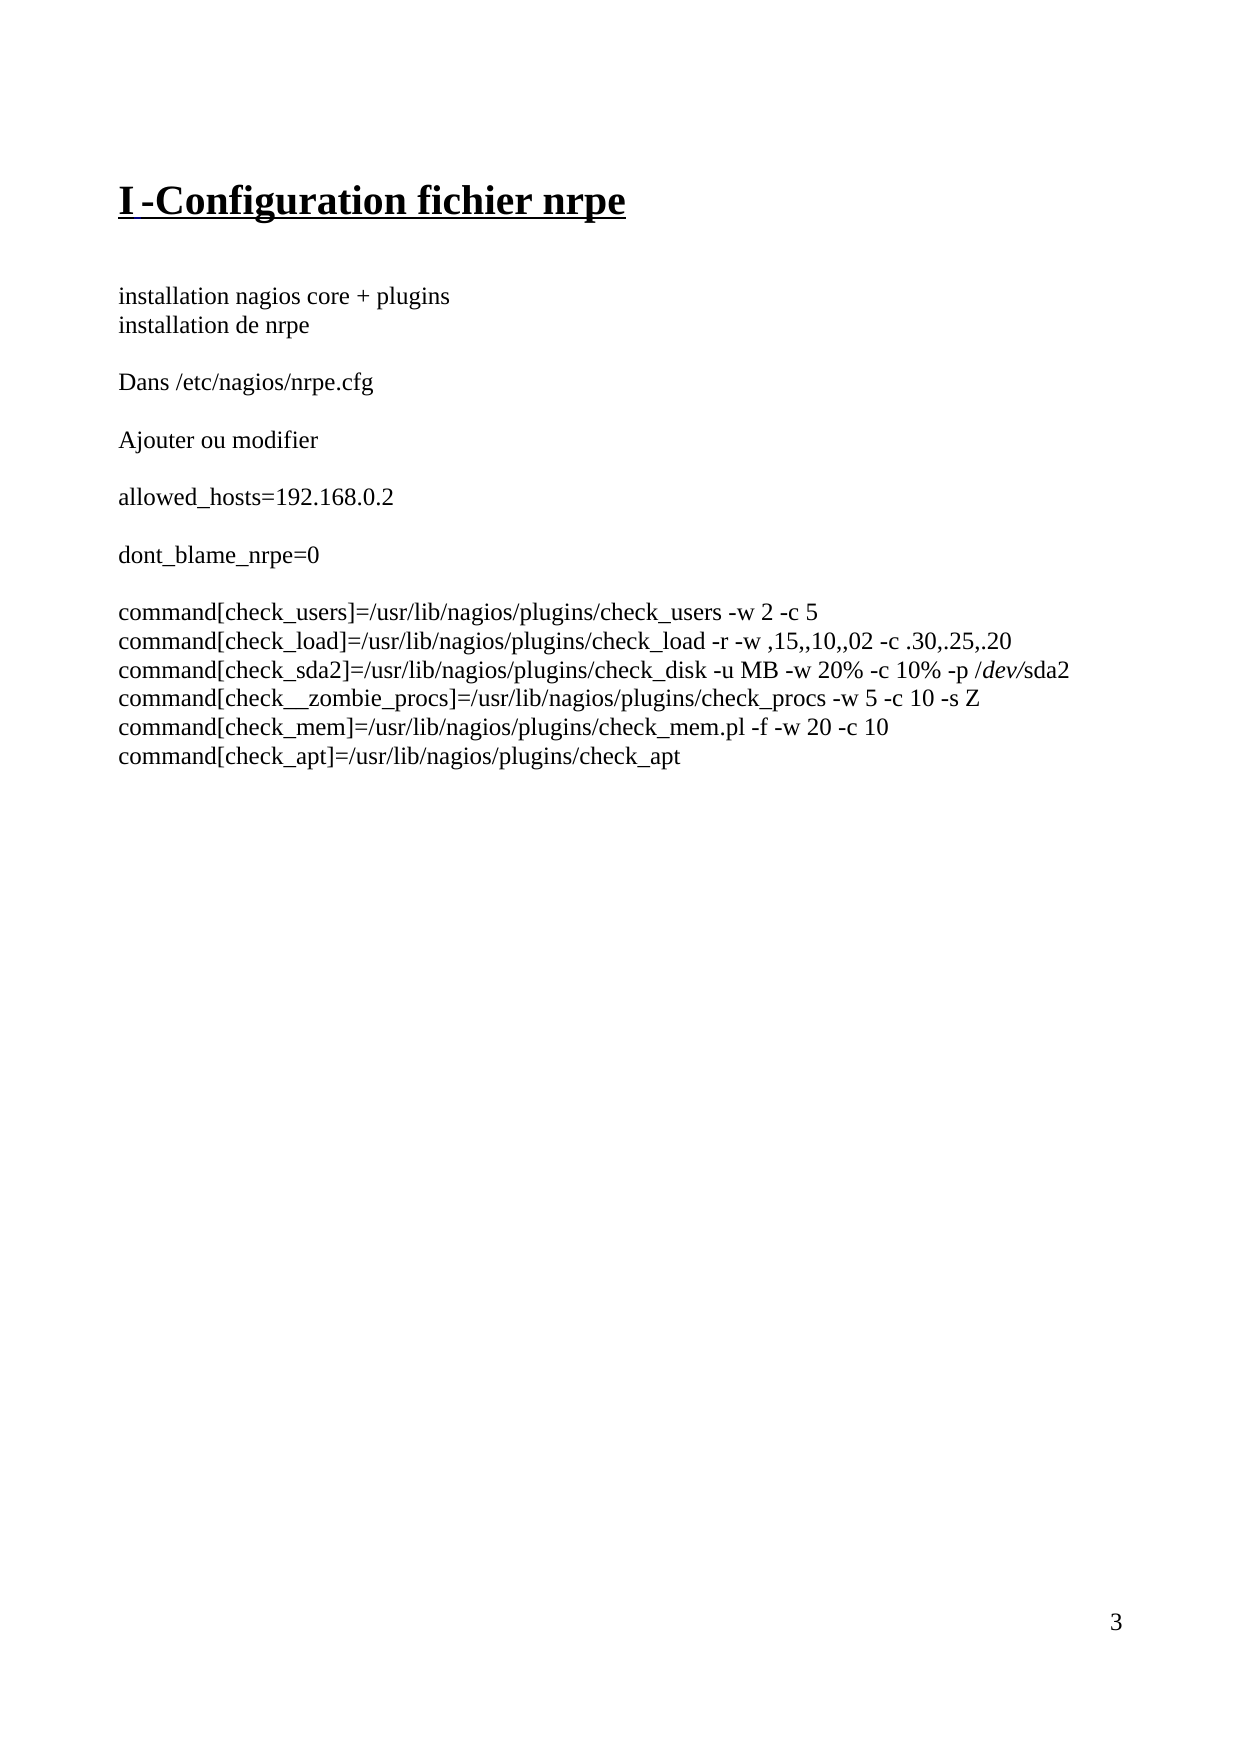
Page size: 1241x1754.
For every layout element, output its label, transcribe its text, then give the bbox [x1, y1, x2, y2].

text Dans /etc/nagios/nrpe.cfg [118, 367, 1122, 396]
text dont_blame_nrpe=0 [118, 540, 1122, 568]
text command[check_apt]=/usr/lib/nagios/plugins/check_apt [118, 741, 1122, 770]
text allowed_hosts=192.168.0.2 [118, 482, 1122, 511]
text command[check_mem]=/usr/lib/nagios/plugins/check_mem.pl -f -w 20 -c 10 [118, 712, 1122, 741]
text I -Configuration fichier nrpe [118, 176, 1122, 223]
text Ajouter ou modifier [118, 425, 1122, 453]
text command[check__zombie_procs]=/usr/lib/nagios/plugins/check_procs -w 5 -c 10 -s Z [118, 683, 1122, 712]
text installation de nrpe [118, 310, 1122, 338]
text command[check_sda2]=/usr/lib/nagios/plugins/check_disk -u MB -w 20% -c 10% -p /dev/sda2 [118, 655, 1122, 683]
text command[check_load]=/usr/lib/nagios/plugins/check_load -r -w ,15,,10,,02 -c .30,.25,.20 [118, 626, 1122, 655]
text command[check_users]=/usr/lib/nagios/plugins/check_users -w 2 -c 5 [118, 597, 1122, 626]
text installation nagios core + plugins [118, 281, 1122, 310]
